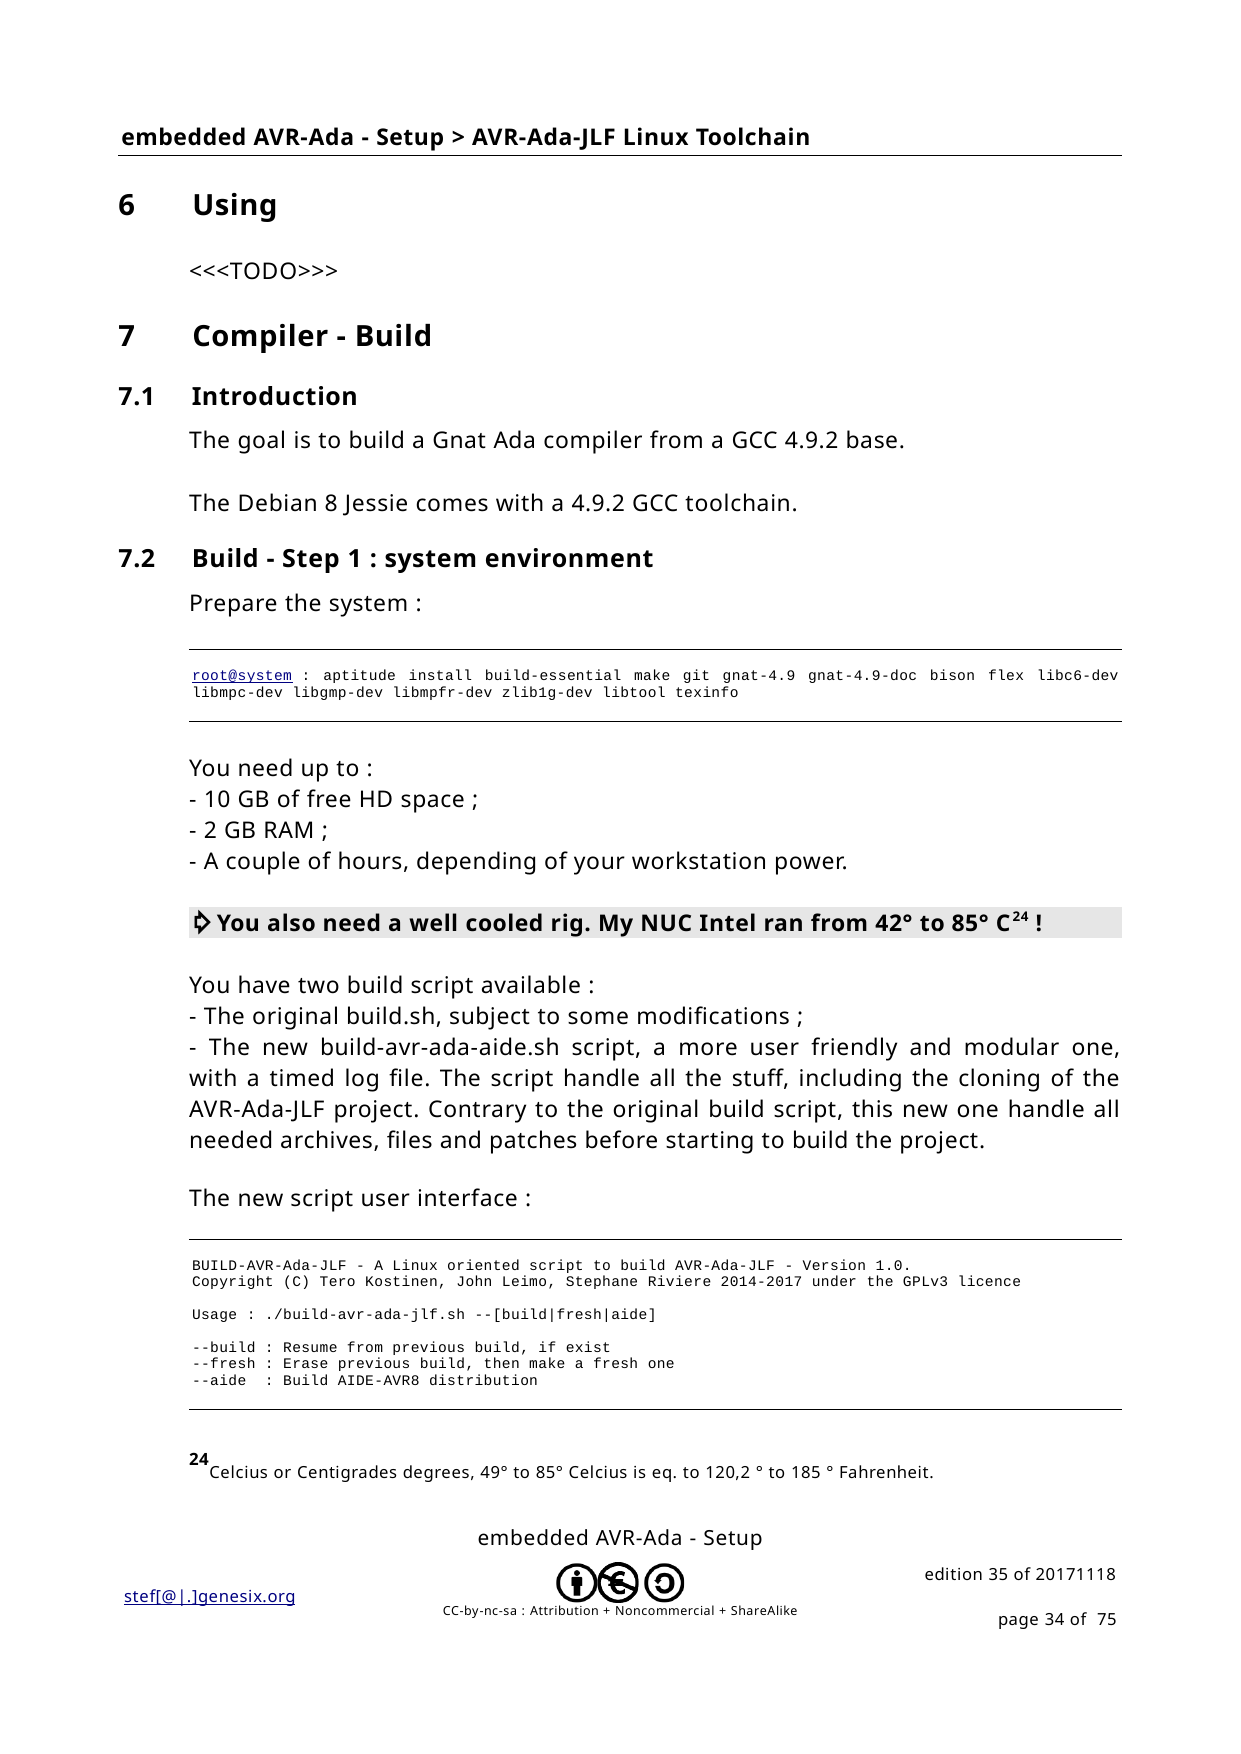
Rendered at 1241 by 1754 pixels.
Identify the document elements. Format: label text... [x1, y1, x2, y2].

list You also need a well cooled rig. My NUC Intel ran from 42° to 85° C ! [189, 907, 1122, 938]
list root@system : aptitude install build-essential make git gnat-4.9 gnat-4.9-doc bison flex libc6-dev libmpc-dev libgmp-dev libmpfr-dev zlib1g-dev libtool texinfo [189, 650, 1122, 701]
text - 10 GB of free HD space ; [189, 783, 1122, 814]
text The Debian 8 Jessie comes with a 4.9.2 GCC toolchain. [189, 487, 1122, 518]
list --build : Resume from previous build, if exist [189, 1337, 1122, 1354]
list BUILD-AVR-Ada-JLF - A Linux oriented script to build AVR-Ada-JLF - Version 1.0. [189, 1255, 1122, 1272]
text Prepare the system : [189, 587, 1122, 618]
text The new script user interface : [189, 1182, 1122, 1213]
text - A couple of hours, depending of your workstation power. [189, 845, 1122, 876]
text <<<TODO>>> [189, 255, 1122, 286]
picture [643, 1562, 685, 1603]
subtitle Introduction [118, 379, 1122, 413]
list Copyright (C) Tero Kostinen, John Leimo, Stephane Riviere 2014-2017 under the GPLv3 licence [189, 1272, 1122, 1291]
list Usage : ./build-avr-ada-jlf.sh --[build|fresh|aide] [189, 1304, 1122, 1324]
picture [555, 1562, 639, 1603]
subtitle Build - Step 1 : system environment [118, 541, 1122, 575]
list --aide : Build AIDE-AVR8 distribution [189, 1370, 1122, 1390]
subtitle Using [118, 184, 1122, 224]
subtitle Compiler - Build [118, 316, 1122, 355]
text - 2 GB RAM ; [189, 814, 1122, 845]
text - The new build-avr-ada-aide.sh script, a more user friendly and modular one, with a timed log file. The script handle all the stuff, including the cloning of the AVR-Ada-JLF project. Contrary to the original build script, this new one handle all needed archives, files and patches before starting to build the project. [189, 1031, 1122, 1156]
text You have two build script available : [189, 969, 1122, 1000]
text The goal is to build a Gnat Ada compiler from a GCC 4.9.2 base. [189, 424, 1122, 456]
list Celcius or Centigrades degrees, 49° to 85° Celcius is eq. to 120,2 ° to 185 ° Fahrenheit. [189, 1448, 1122, 1487]
text You need up to : [189, 752, 1122, 783]
text - The original build.sh, subject to some modifications ; [189, 1000, 1122, 1031]
list --fresh : Erase previous build, then make a fresh one [189, 1354, 1122, 1370]
